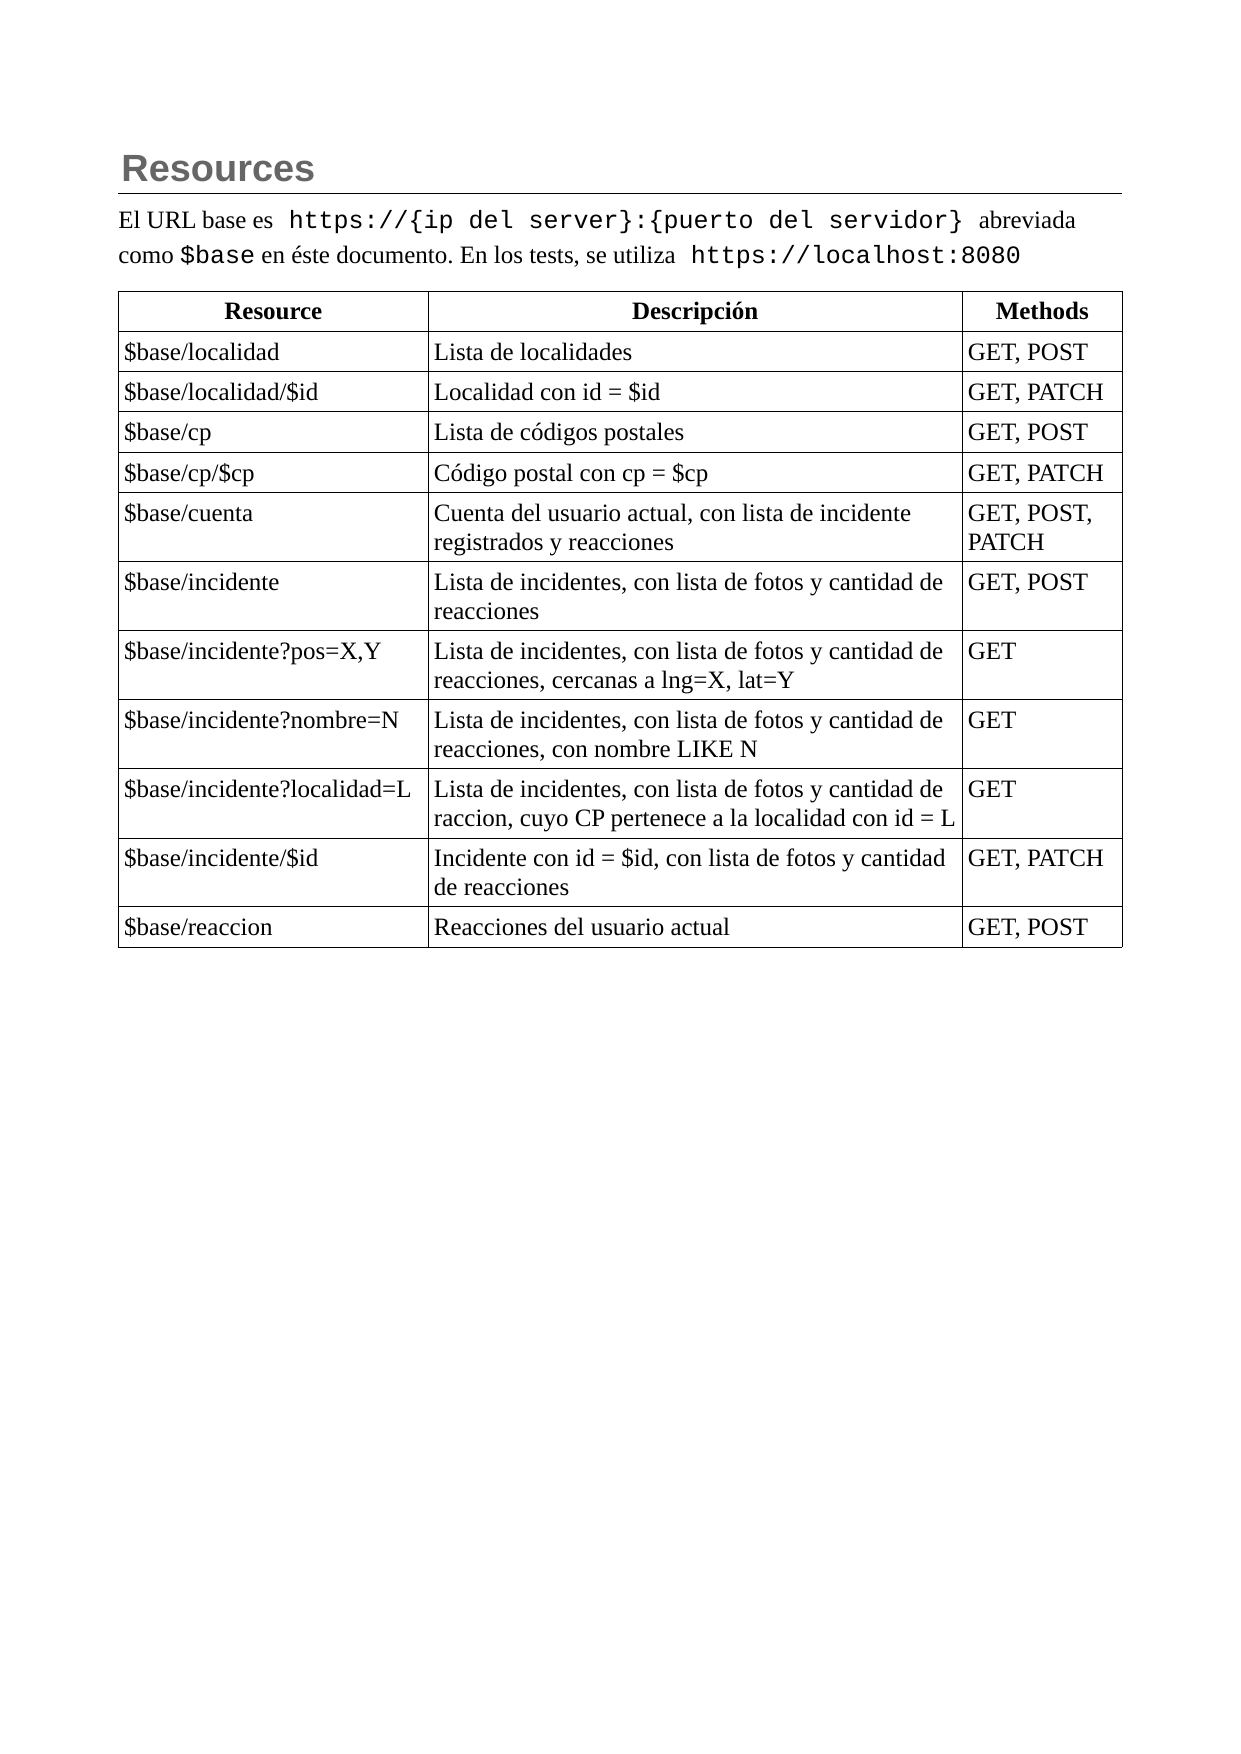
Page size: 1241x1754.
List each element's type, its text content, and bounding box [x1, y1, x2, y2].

table_cell $base/incidente/$id [119, 839, 428, 906]
table_cell $base/incidente?nombre=N [119, 700, 428, 768]
table_cell $base/incidente?pos=X,Y [119, 631, 428, 699]
table_cell $base/localidad/$id [119, 372, 428, 411]
table_cell $base/cp/$cp [119, 453, 428, 492]
table_cell $base/cp [119, 412, 428, 452]
table_cell Lista de incidentes, con lista de fotos y cantidad de reacciones, con nombre LIKE N [429, 700, 962, 768]
table_header Descripción [429, 292, 962, 331]
table_header Methods [963, 292, 1122, 331]
table_cell GET, POST [963, 562, 1122, 630]
table_cell GET, POST [963, 412, 1122, 452]
table_cell GET, PATCH [963, 372, 1122, 411]
table_cell GET, POST [963, 907, 1122, 947]
table_cell $base/incidente [119, 562, 428, 630]
table_header Resource [119, 292, 428, 331]
table_cell Código postal con cp = $cp [429, 453, 962, 492]
table_cell GET [963, 700, 1122, 768]
table_cell GET, PATCH [963, 453, 1122, 492]
table_cell GET [963, 631, 1122, 699]
table_cell GET, POST [963, 332, 1122, 371]
table_cell Cuenta del usuario actual, con lista de incidente registrados y reacciones [429, 493, 962, 561]
text El URL base es https://{ip del server}:{puerto del servidor} abreviada como $base en éste documento. En los tests, se utiliza https://localhost:8080 [118, 205, 1122, 271]
table_cell $base/incidente?localidad=L [119, 769, 428, 837]
table_cell Lista de incidentes, con lista de fotos y cantidad de raccion, cuyo CP pertenece a la localidad con id = L [429, 769, 962, 837]
table_cell Lista de incidentes, con lista de fotos y cantidad de reacciones, cercanas a lng=X, lat=Y [429, 631, 962, 699]
table_cell Lista de códigos postales [429, 412, 962, 452]
table_cell Incidente con id = $id, con lista de fotos y cantidad de reacciones [429, 839, 962, 906]
table_cell $base/localidad [119, 332, 428, 371]
table_cell Lista de localidades [429, 332, 962, 371]
table_cell Reacciones del usuario actual [429, 907, 962, 947]
table_cell GET, PATCH [963, 839, 1122, 906]
table_cell $base/cuenta [119, 493, 428, 561]
table_cell Localidad con id = $id [429, 372, 962, 411]
table_cell GET, POST, PATCH [963, 493, 1122, 561]
table_cell Lista de incidentes, con lista de fotos y cantidad de reacciones [429, 562, 962, 630]
table_cell $base/reaccion [119, 907, 428, 947]
table_cell GET [963, 769, 1122, 837]
subtitle Resources [118, 143, 1122, 193]
